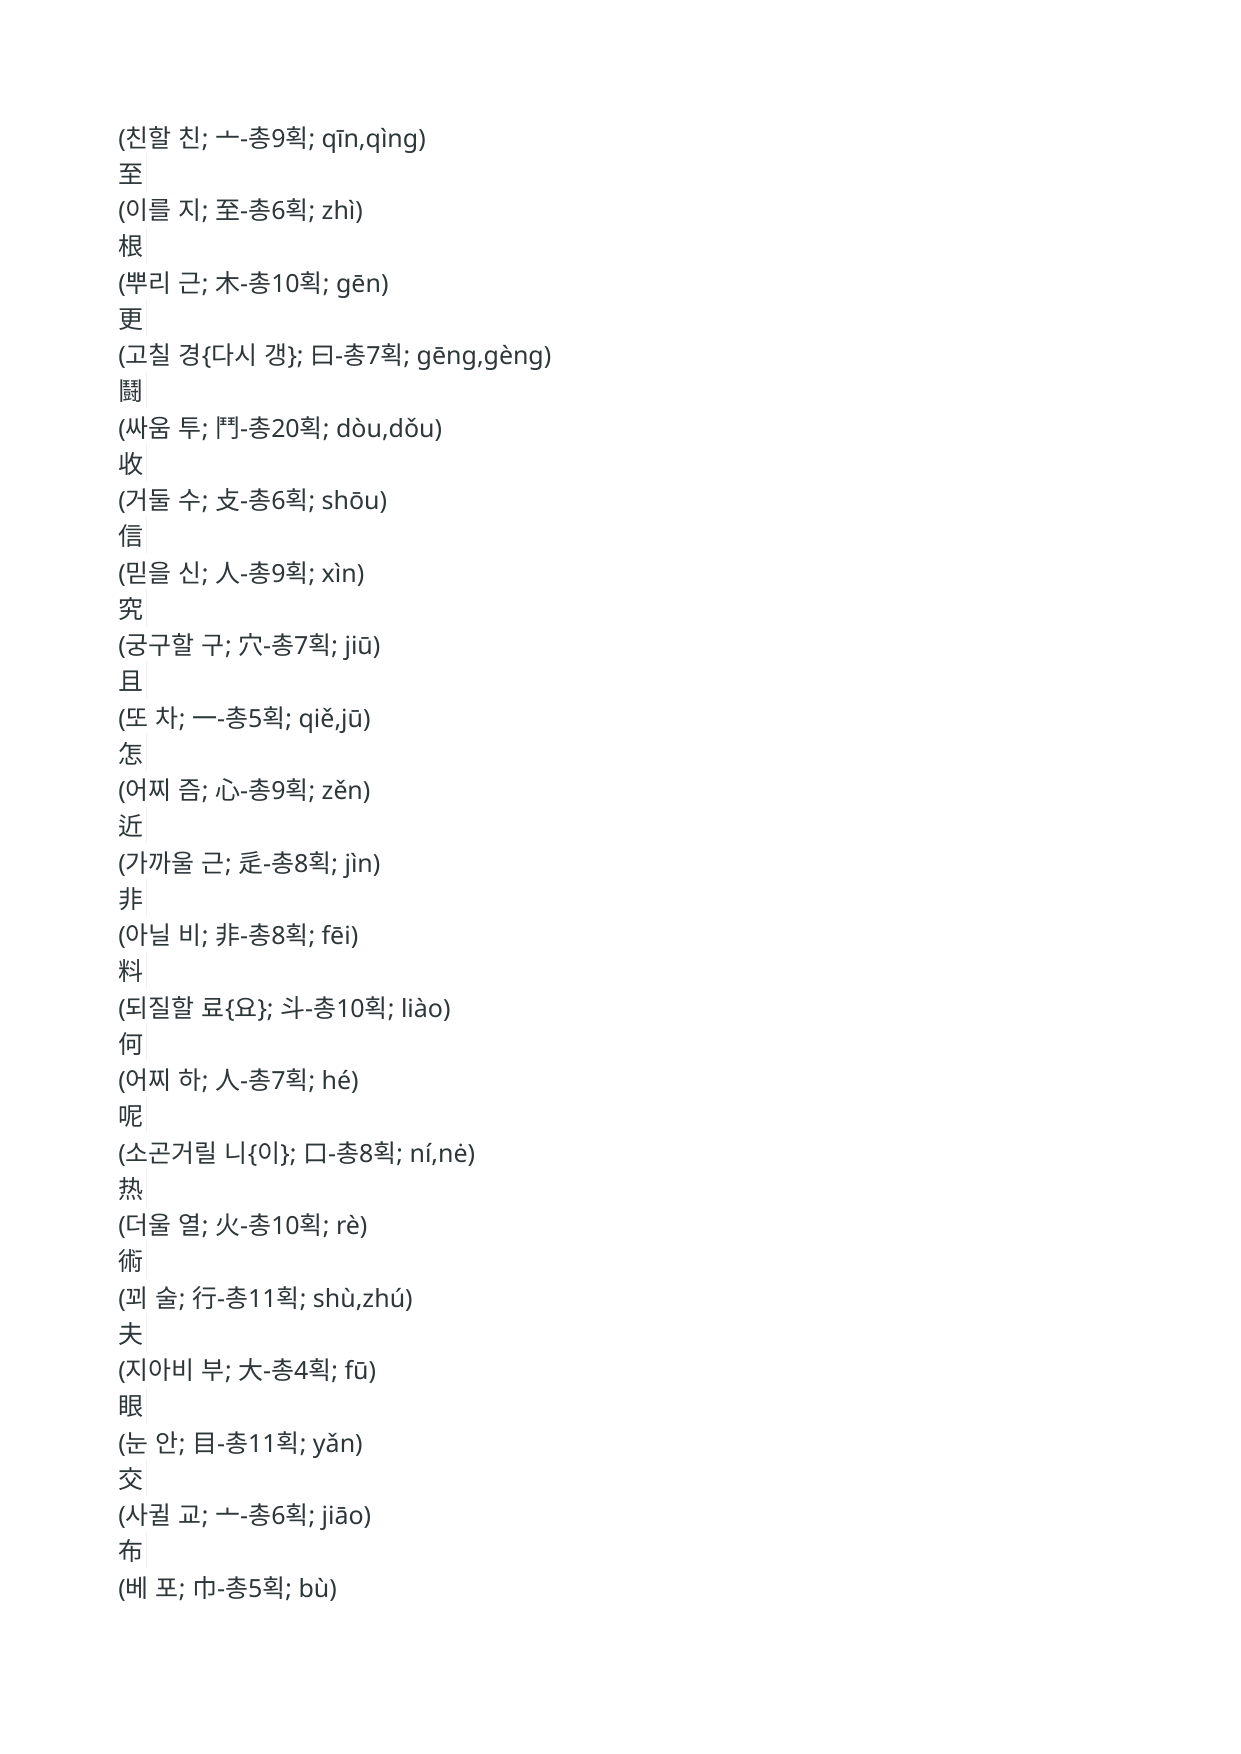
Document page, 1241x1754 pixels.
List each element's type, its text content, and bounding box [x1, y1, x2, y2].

text (또 차; ⼀-총5획; qiě,jū) [118, 698, 1122, 734]
text (뿌리 근; ⽊-총10획; gēn) [118, 263, 1122, 299]
text 收 [118, 444, 146, 481]
text 呢 [118, 1097, 146, 1133]
text [147, 154, 1122, 191]
text [147, 444, 1122, 481]
text 交 [118, 1459, 146, 1496]
text [147, 589, 1122, 626]
text (이를 지; ⾄-총6획; zhì) [118, 191, 1122, 227]
text (눈 안; ⽬-총11획; yǎn) [118, 1423, 1122, 1459]
text 術 [118, 1242, 146, 1278]
text 信 [118, 517, 146, 553]
text 怎 [118, 734, 146, 771]
text [147, 952, 1122, 988]
text [147, 1097, 1122, 1133]
text (고칠 경{다시 갱}; ⽈-총7획; gēng,gèng) [118, 336, 1122, 372]
text (어찌 즘; ⼼-총9획; zěn) [118, 771, 1122, 807]
text (꾀 술; ⾏-총11획; shù,zhú) [118, 1278, 1122, 1314]
text 更 [118, 299, 146, 336]
text 究 [118, 589, 146, 626]
text (더울 열; ⽕-총10획; rè) [118, 1206, 1122, 1242]
text [147, 1532, 1122, 1568]
text (아닐 비; ⾮-총8획; fēi) [118, 916, 1122, 952]
text 非 [118, 879, 146, 916]
text 热 [118, 1169, 146, 1206]
text 料 [118, 952, 146, 988]
text (궁구할 구; ⽳-총7획; jiū) [118, 626, 1122, 662]
text (친할 친; ⼇-총9획; qīn,qìng) [118, 118, 1122, 154]
text (되질할 료{요}; ⽃-총10획; liào) [118, 988, 1122, 1024]
text (어찌 하; ⼈-총7획; hé) [118, 1061, 1122, 1097]
text (사귈 교; ⼇-총6획; jiāo) [118, 1496, 1122, 1532]
text [147, 1242, 1122, 1278]
text (베 포; ⼱-총5획; bù) [118, 1568, 1122, 1604]
text [147, 1024, 1122, 1061]
text 且 [118, 662, 146, 698]
text (가까울 근; ⾡-총8획; jìn) [118, 843, 1122, 879]
text (싸움 투; ⾾-총20획; dòu,dǒu) [118, 408, 1122, 444]
text [147, 372, 1122, 408]
text [147, 1459, 1122, 1496]
text (거둘 수; ⽁-총6획; shōu) [118, 481, 1122, 517]
text [147, 807, 1122, 843]
text [147, 1387, 1122, 1423]
text [147, 517, 1122, 553]
text [147, 1169, 1122, 1206]
text 根 [118, 227, 146, 263]
text 何 [118, 1024, 146, 1061]
text 近 [118, 807, 146, 843]
text [147, 1314, 1122, 1351]
text 夫 [118, 1314, 146, 1351]
text [147, 879, 1122, 916]
text [147, 734, 1122, 771]
text 至 [118, 154, 146, 191]
text (지아비 부; ⼤-총4획; fū) [118, 1351, 1122, 1387]
text 布 [118, 1532, 146, 1568]
text 鬪 [118, 372, 146, 408]
text 眼 [118, 1387, 146, 1423]
text (소곤거릴 니{이}; ⼝-총8획; ní,nė) [118, 1133, 1122, 1169]
text [147, 662, 1122, 698]
text [147, 227, 1122, 263]
text (믿을 신; ⼈-총9획; xìn) [118, 553, 1122, 589]
text [147, 299, 1122, 336]
